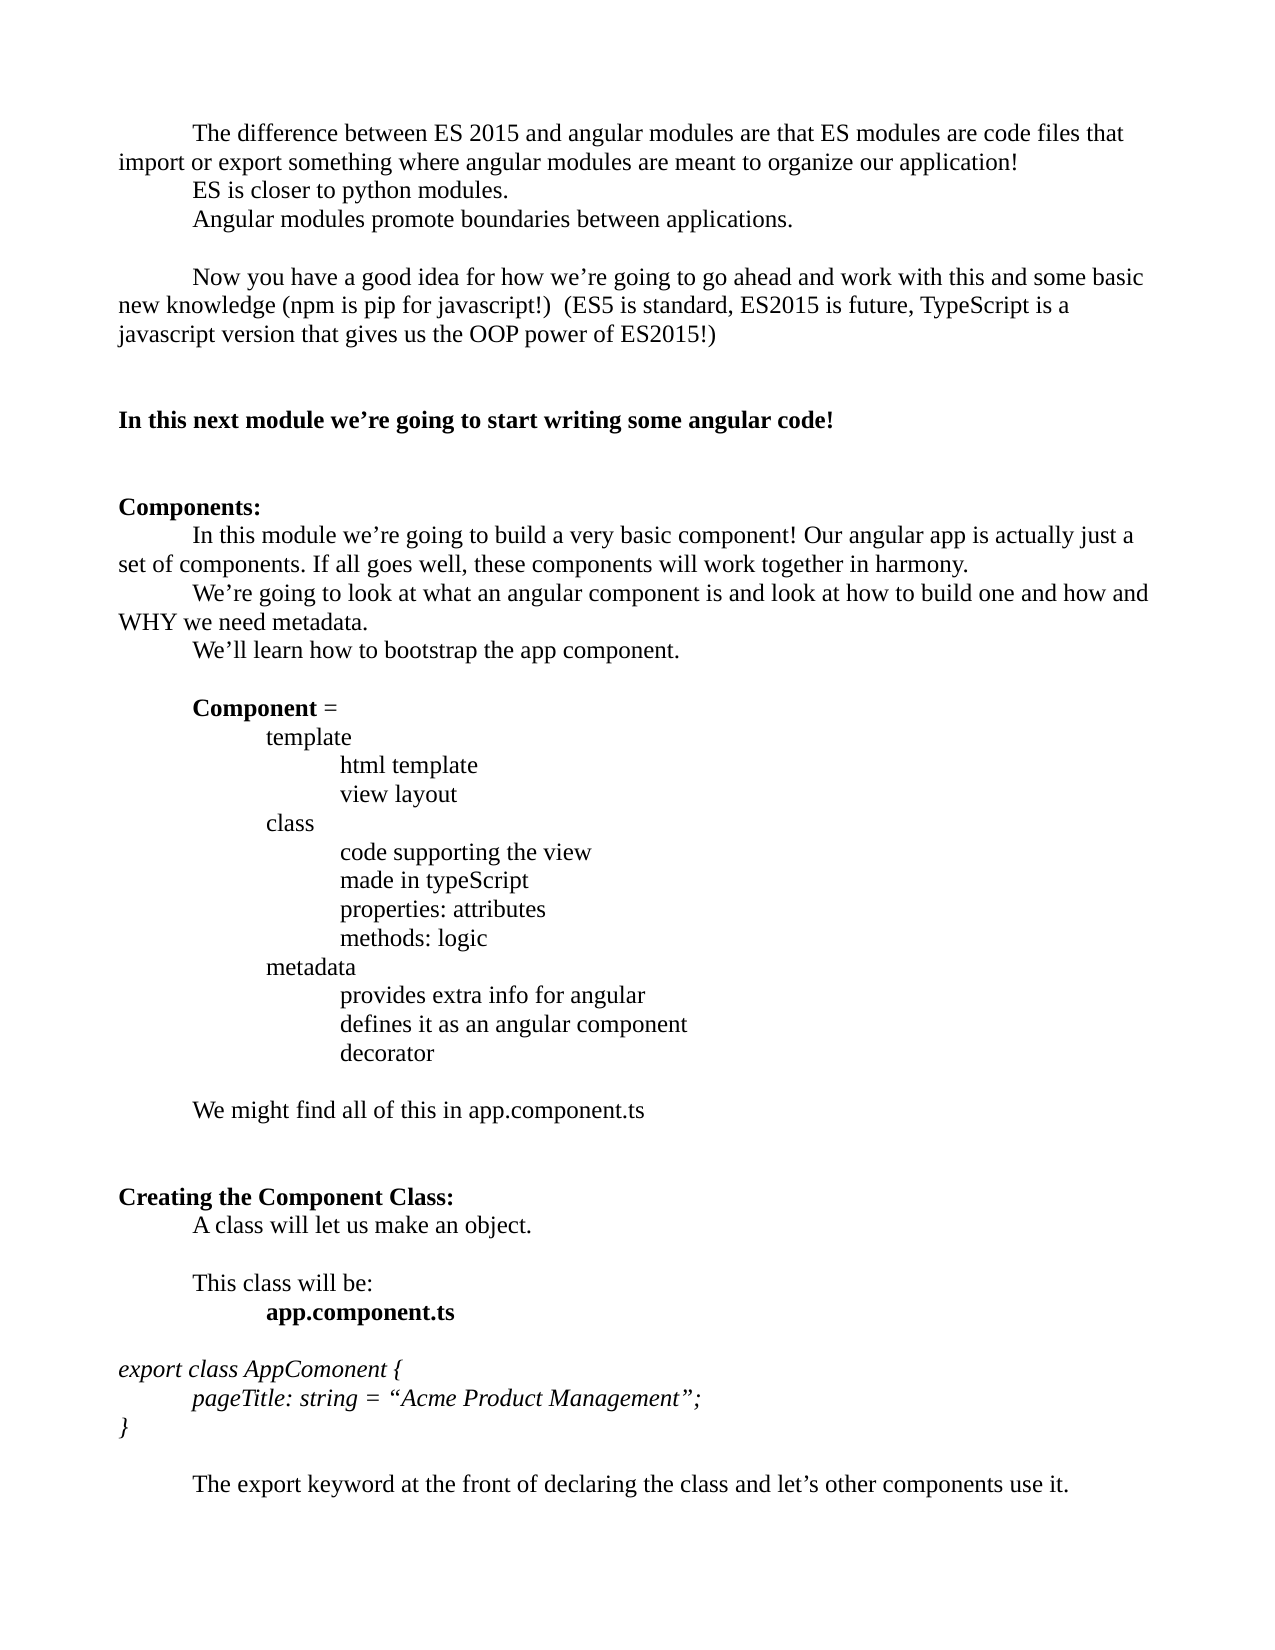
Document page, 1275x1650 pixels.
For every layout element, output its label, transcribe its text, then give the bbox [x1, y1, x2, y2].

text This class will be: [118, 1268, 1157, 1297]
text view layout [118, 779, 1157, 808]
text provides extra info for angular [118, 981, 1157, 1009]
text decorator [118, 1038, 1157, 1067]
text class [118, 808, 1157, 837]
text code supporting the view [118, 837, 1157, 866]
text app.component.ts [118, 1297, 1157, 1326]
text Creating the Component Class: [118, 1182, 1157, 1211]
text We might find all of this in app.component.ts [118, 1096, 1157, 1124]
text defines it as an angular component [118, 1009, 1157, 1038]
text methods: logic [118, 923, 1157, 952]
text html template [118, 751, 1157, 779]
text ES is closer to python modules. [118, 176, 1157, 204]
text The difference between ES 2015 and angular modules are that ES modules are code files that import or export something where angular modules are meant to organize our application! [118, 118, 1157, 176]
text A class will let us make an object. [118, 1211, 1157, 1239]
text Component = [118, 693, 1157, 722]
text export class AppComonent { [118, 1354, 1157, 1383]
text The export keyword at the front of declaring the class and let’s other components use it. [118, 1469, 1157, 1498]
text Components: [118, 492, 1157, 521]
text We’re going to look at what an angular component is and look at how to build one and how and WHY we need metadata. [118, 578, 1157, 636]
text made in typeScript [118, 866, 1157, 894]
text pageTitle: string = “Acme Product Management”; [118, 1383, 1157, 1412]
text } [118, 1412, 1157, 1441]
text Angular modules promote boundaries between applications. [118, 204, 1157, 233]
text In this next module we’re going to start writing some angular code! [118, 406, 1157, 434]
text Now you have a good idea for how we’re going to go ahead and work with this and some basic new knowledge (npm is pip for javascript!) (ES5 is standard, ES2015 is future, TypeScript is a javascript version that gives us the OOP power of ES2015!) [118, 262, 1157, 348]
text properties: attributes [118, 894, 1157, 923]
text We’ll learn how to bootstrap the app component. [118, 636, 1157, 664]
text template [118, 722, 1157, 751]
text metadata [118, 952, 1157, 981]
text In this module we’re going to build a very basic component! Our angular app is actually just a set of components. If all goes well, these components will work together in harmony. [118, 521, 1157, 578]
